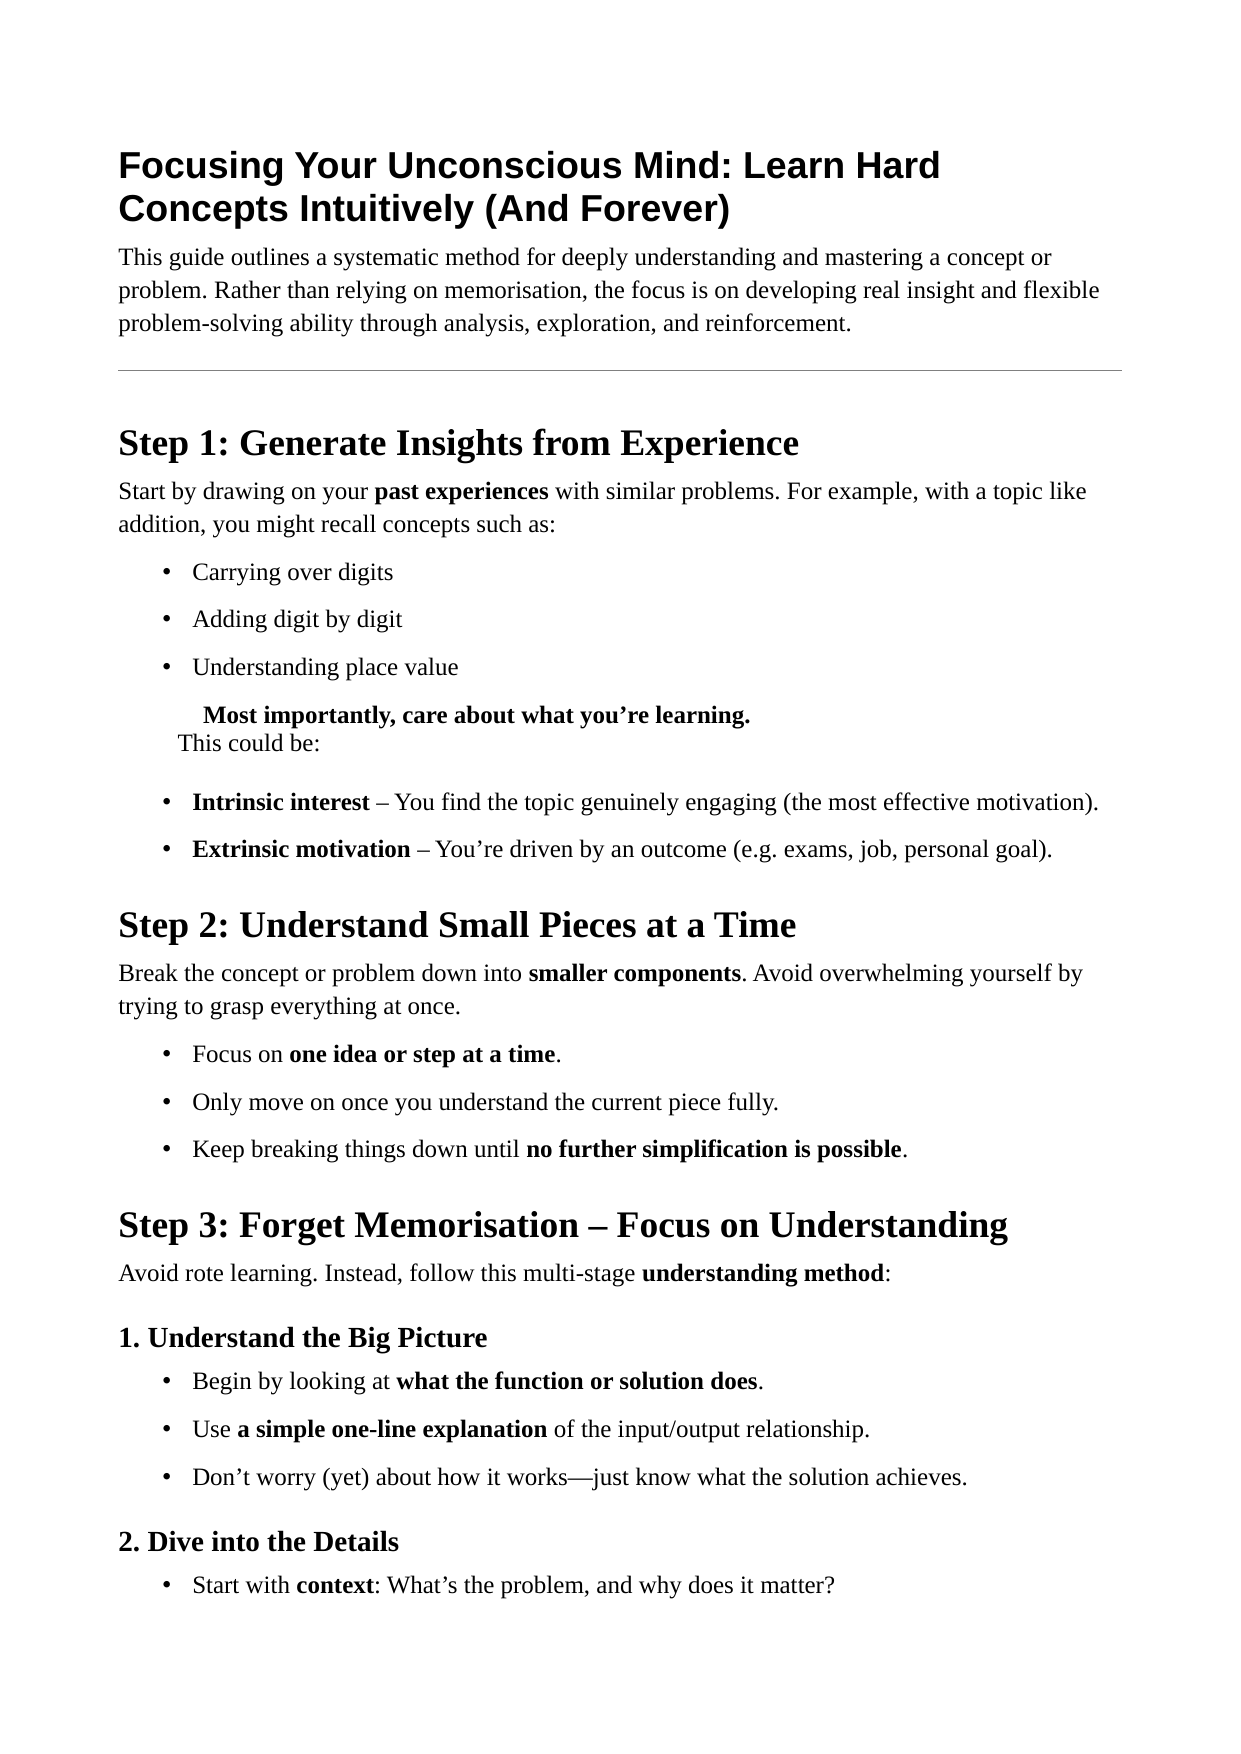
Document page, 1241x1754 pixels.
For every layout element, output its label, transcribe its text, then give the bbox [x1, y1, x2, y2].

text Start by drawing on your past experiences with similar problems. For example, with a topic like addition, you might recall concepts such as: [118, 476, 1122, 538]
text Avoid rote learning. Instead, follow this multi-stage understanding method: [118, 1258, 1122, 1287]
subtitle Step 3: Forget Memorisation – Focus on Understanding [118, 1203, 1122, 1246]
list Understanding place value [162, 652, 1122, 681]
list Extrinsic motivation – You’re driven by an outcome (e.g. exams, job, personal goal). [162, 834, 1122, 863]
list Intrinsic interest – You find the topic genuinely engaging (the most effective motivation). [162, 787, 1122, 815]
list Focus on one idea or step at a time. [162, 1039, 1122, 1068]
list Begin by looking at what the function or solution does. [162, 1366, 1122, 1395]
list Use a simple one-line explanation of the input/output relationship. [162, 1414, 1122, 1443]
text Break the concept or problem down into smaller components. Avoid overwhelming yourself by trying to grasp everything at once. [118, 958, 1122, 1020]
list Start with context: What’s the problem, and why does it matter? [162, 1570, 1122, 1599]
subtitle 1. Understand the Big Picture [118, 1320, 1122, 1354]
list Keep breaking things down until no further simplification is possible. [162, 1134, 1122, 1163]
subtitle 2. Dive into the Details [118, 1524, 1122, 1557]
text This guide outlines a systematic method for deeply understanding and mastering a concept or problem. Rather than relying on memorisation, the focus is on developing real insight and flexible problem-solving ability through analysis, exploration, and reinforcement. [118, 242, 1122, 337]
subtitle Focusing Your Unconscious Mind: Learn Hard Concepts Intuitively (And Forever) [118, 143, 1122, 229]
list Only move on once you understand the current piece fully. [162, 1087, 1122, 1115]
text 🔑 Most importantly, care about what you’re learning. This could be: [177, 700, 1063, 757]
list Adding digit by digit [162, 604, 1122, 633]
list Don’t worry (yet) about how it works—just know what the solution achieves. [162, 1462, 1122, 1490]
subtitle Step 1: Generate Insights from Experience [118, 421, 1122, 464]
list Carrying over digits [162, 557, 1122, 586]
subtitle Step 2: Understand Small Pieces at a Time [118, 903, 1122, 946]
